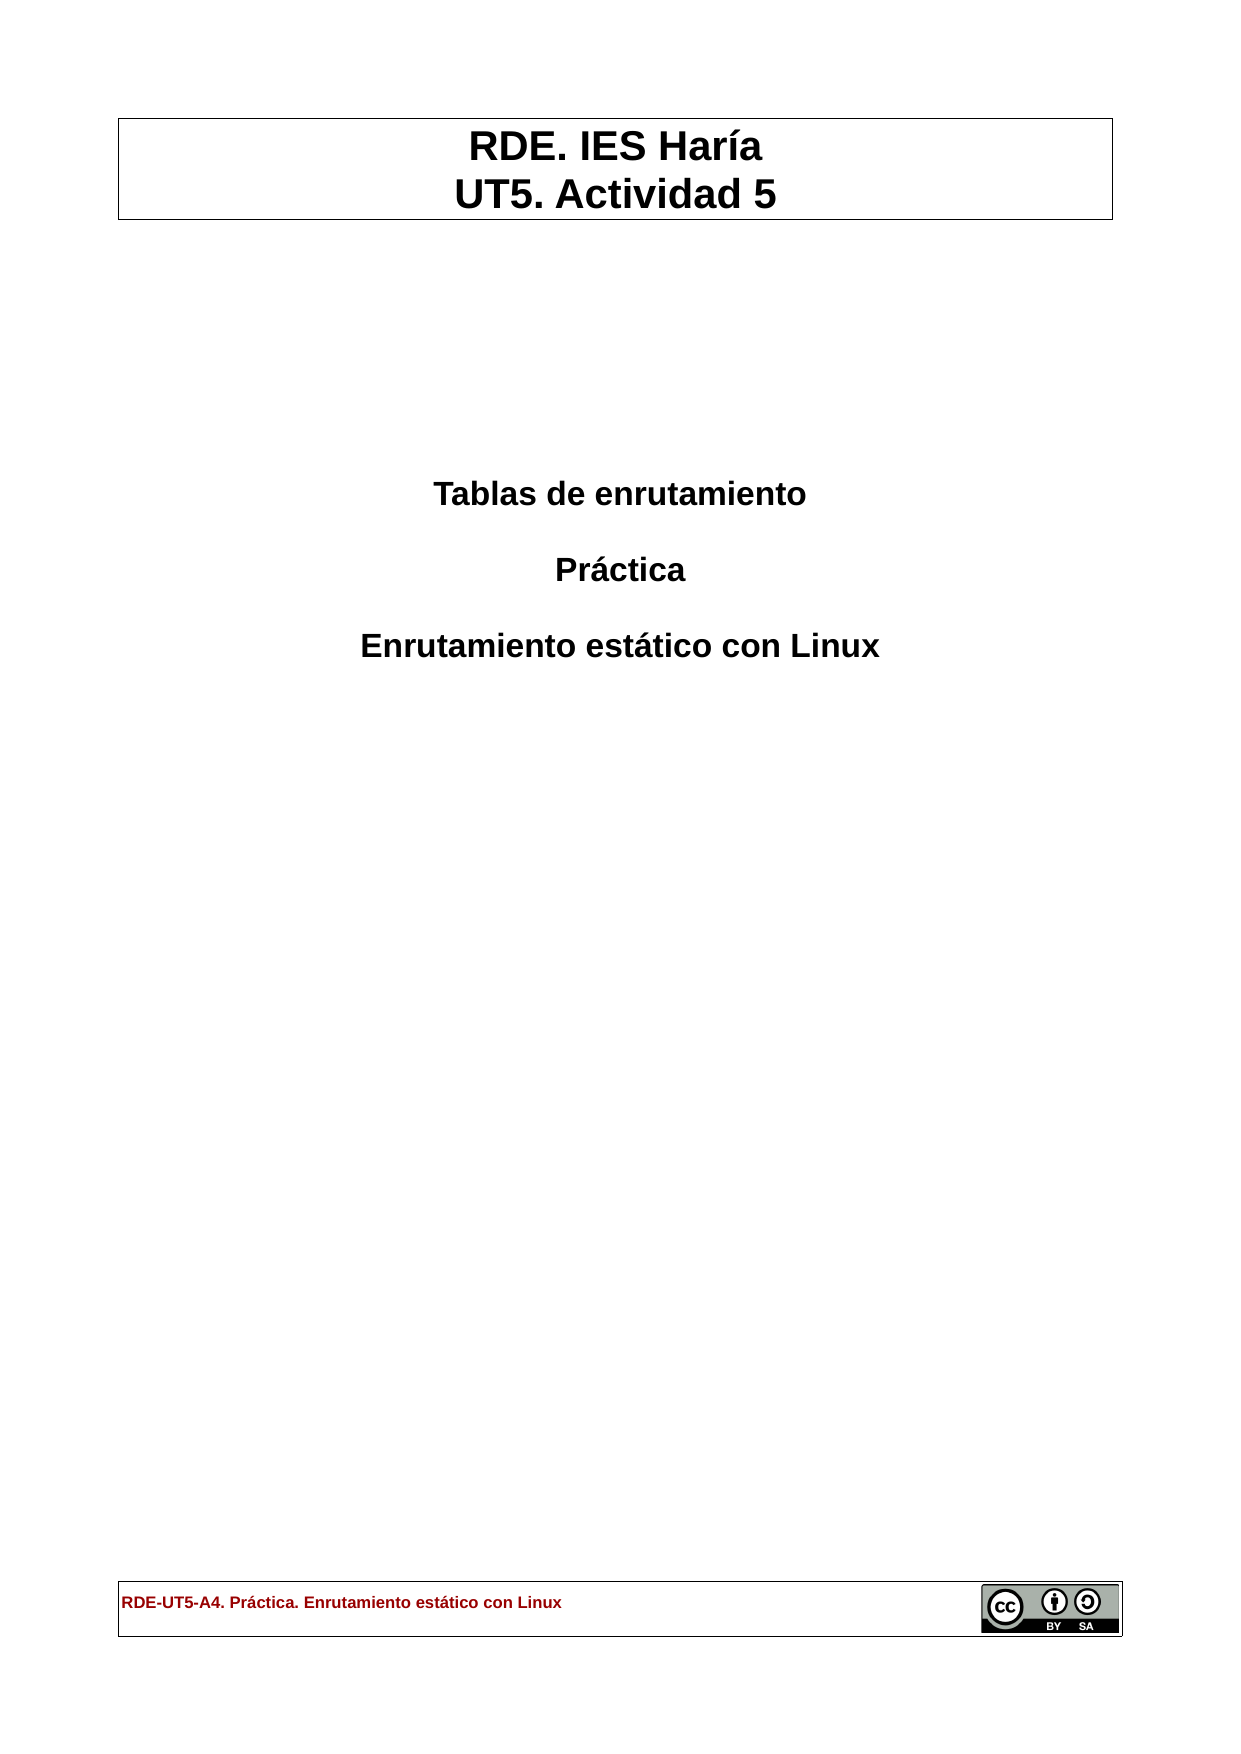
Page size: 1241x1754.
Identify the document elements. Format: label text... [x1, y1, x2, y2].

text UT5. Actividad 5 [119, 166, 1112, 219]
text RDE. IES Haría [119, 119, 1112, 166]
subtitle Enrutamiento estático con Linux [118, 626, 1122, 664]
subtitle Tablas de enrutamiento [118, 474, 1122, 512]
picture [981, 1584, 1119, 1633]
subtitle Práctica [118, 550, 1122, 588]
